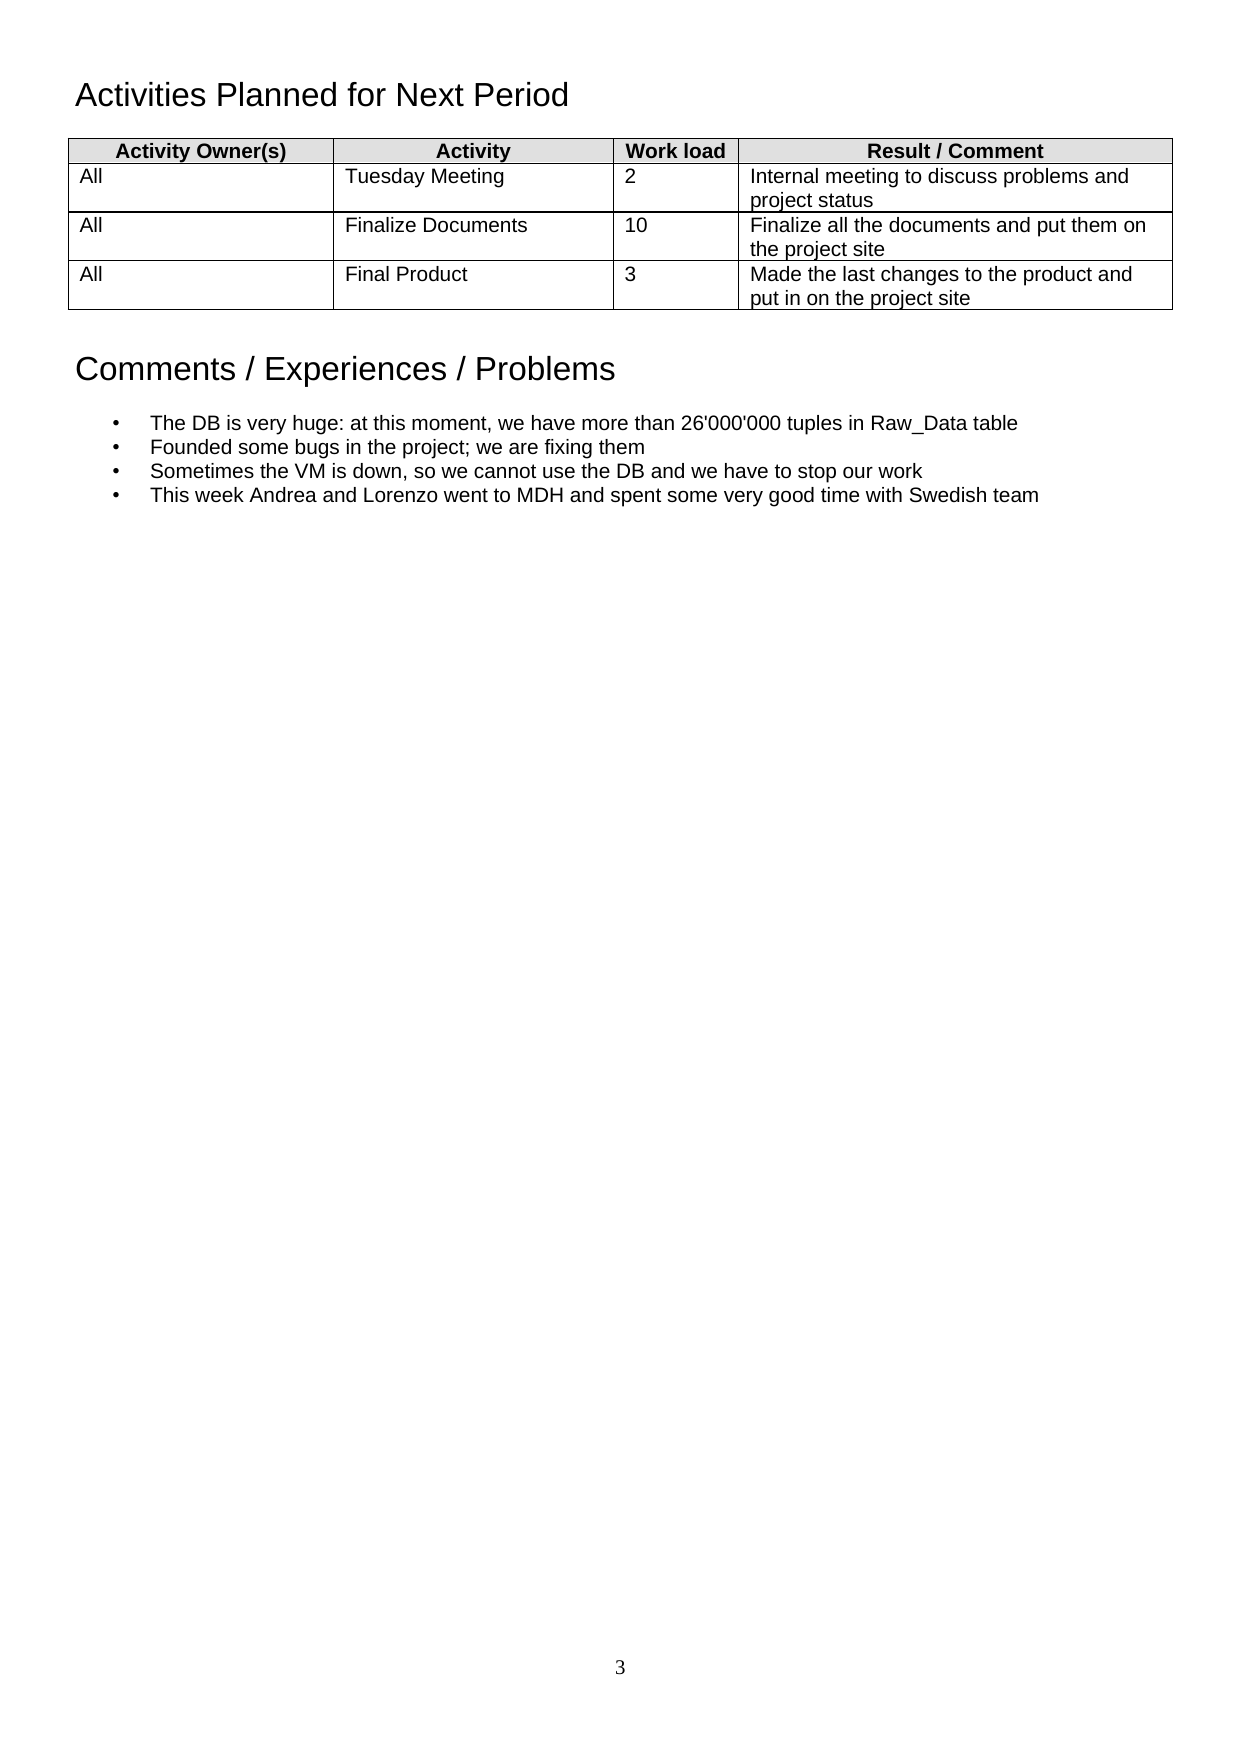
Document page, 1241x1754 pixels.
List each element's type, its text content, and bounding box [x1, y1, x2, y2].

table_header Activity [334, 139, 613, 162]
subtitle Activities Planned for Next Period [75, 75, 1165, 113]
list The DB is very huge: at this moment, we have more than 26'000'000 tuples in Raw_Data table [112, 411, 1165, 435]
table_header Work load [614, 139, 738, 162]
table_cell Final Product [334, 261, 613, 309]
table_header Result / Comment [739, 139, 1172, 162]
table_header Activity Owner(s) [69, 139, 333, 162]
table_cell All [69, 213, 333, 260]
table_cell 2 [614, 164, 738, 211]
table_cell 10 [614, 213, 738, 260]
table_cell Tuesday Meeting [334, 164, 613, 211]
table_cell All [69, 261, 333, 309]
list Sometimes the VM is down, so we cannot use the DB and we have to stop our work [112, 459, 1165, 483]
table_cell Internal meeting to discuss problems and project status [739, 164, 1172, 211]
list Founded some bugs in the project; we are fixing them [112, 435, 1165, 459]
table_cell Finalize all the documents and put them on the project site [739, 213, 1172, 260]
table_cell 3 [614, 261, 738, 309]
table_cell Made the last changes to the product and put in on the project site [739, 261, 1172, 309]
table_cell All [69, 164, 333, 211]
table_cell Finalize Documents [334, 213, 613, 260]
list This week Andrea and Lorenzo went to MDH and spent some very good time with Swedish team [112, 483, 1165, 507]
subtitle Comments / Experiences / Problems [75, 349, 1165, 387]
